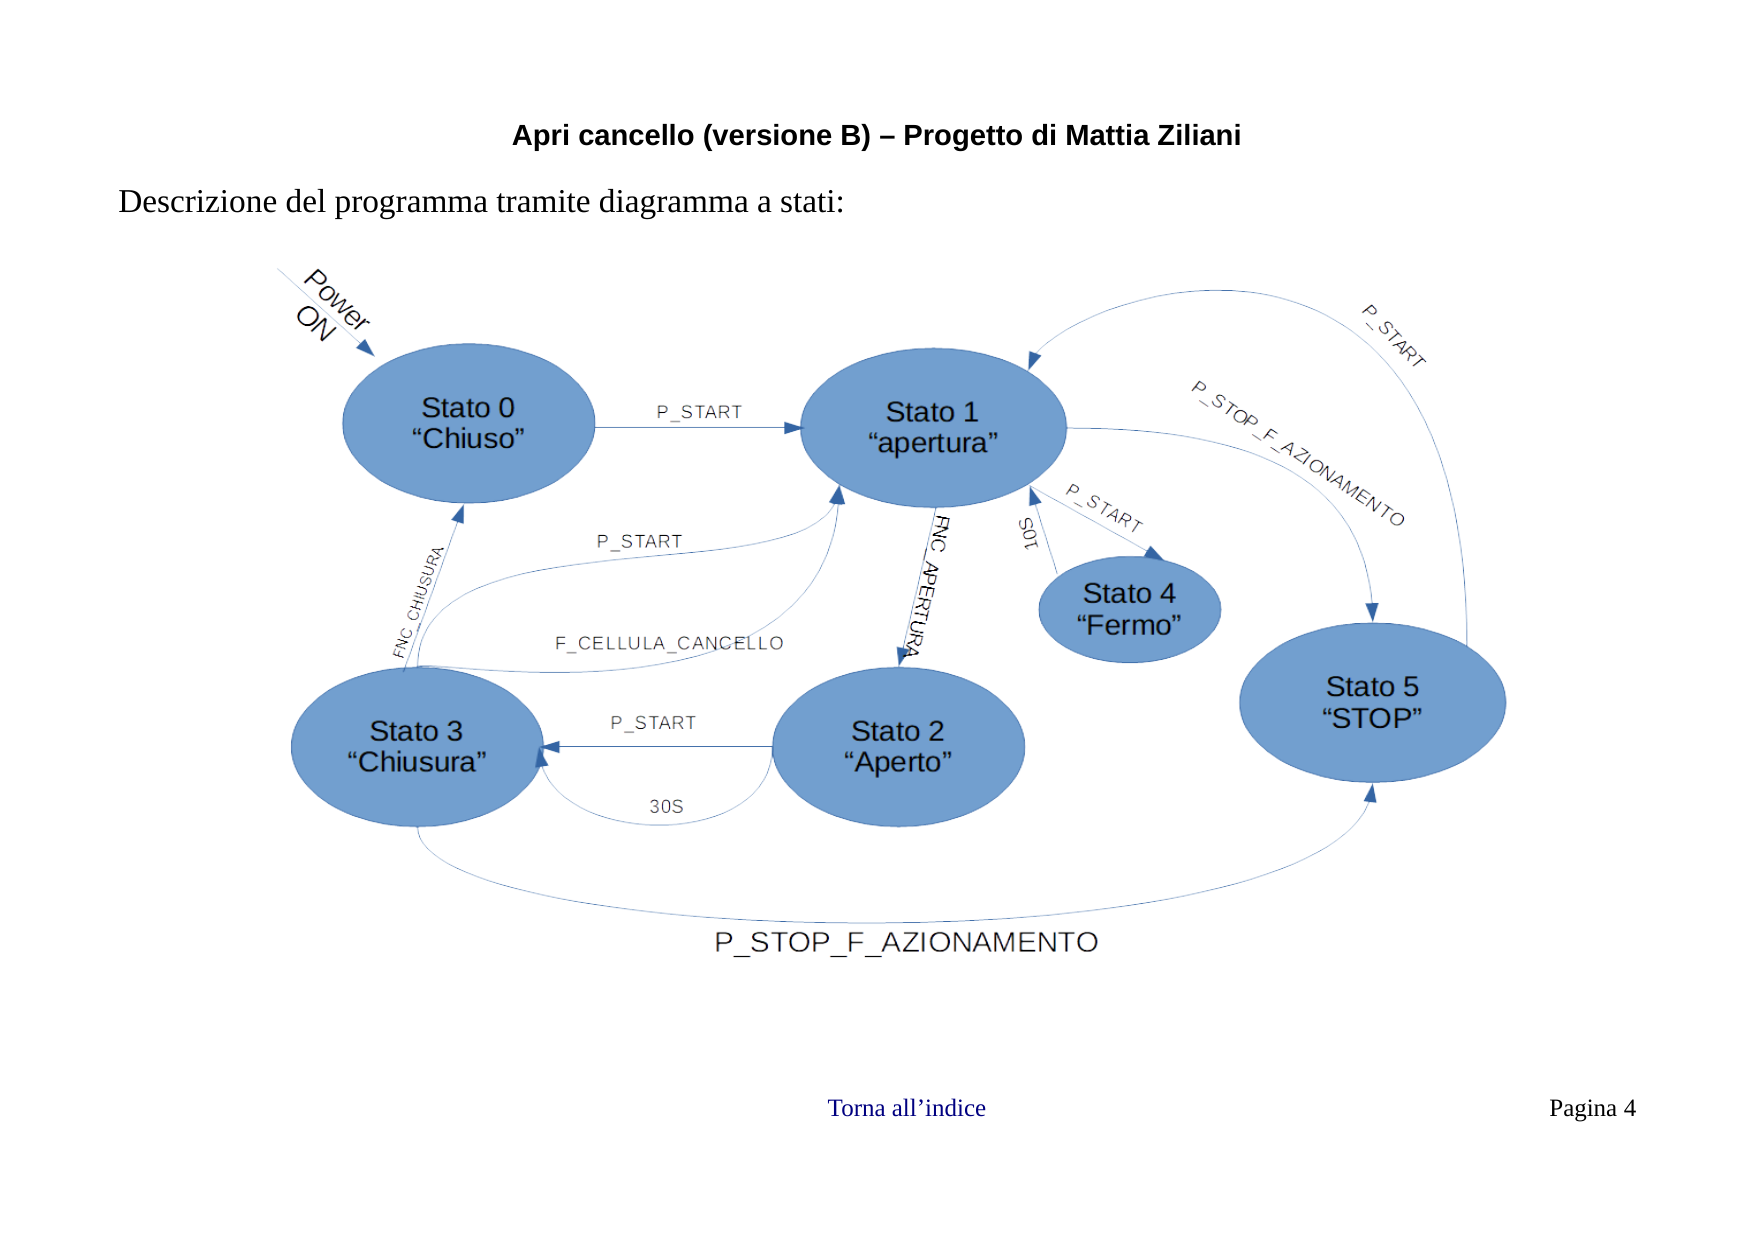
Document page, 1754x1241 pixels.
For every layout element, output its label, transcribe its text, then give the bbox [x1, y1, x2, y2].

picture [230, 219, 1524, 1061]
text Descrizione del programma tramite diagramma a stati: [118, 181, 1636, 219]
